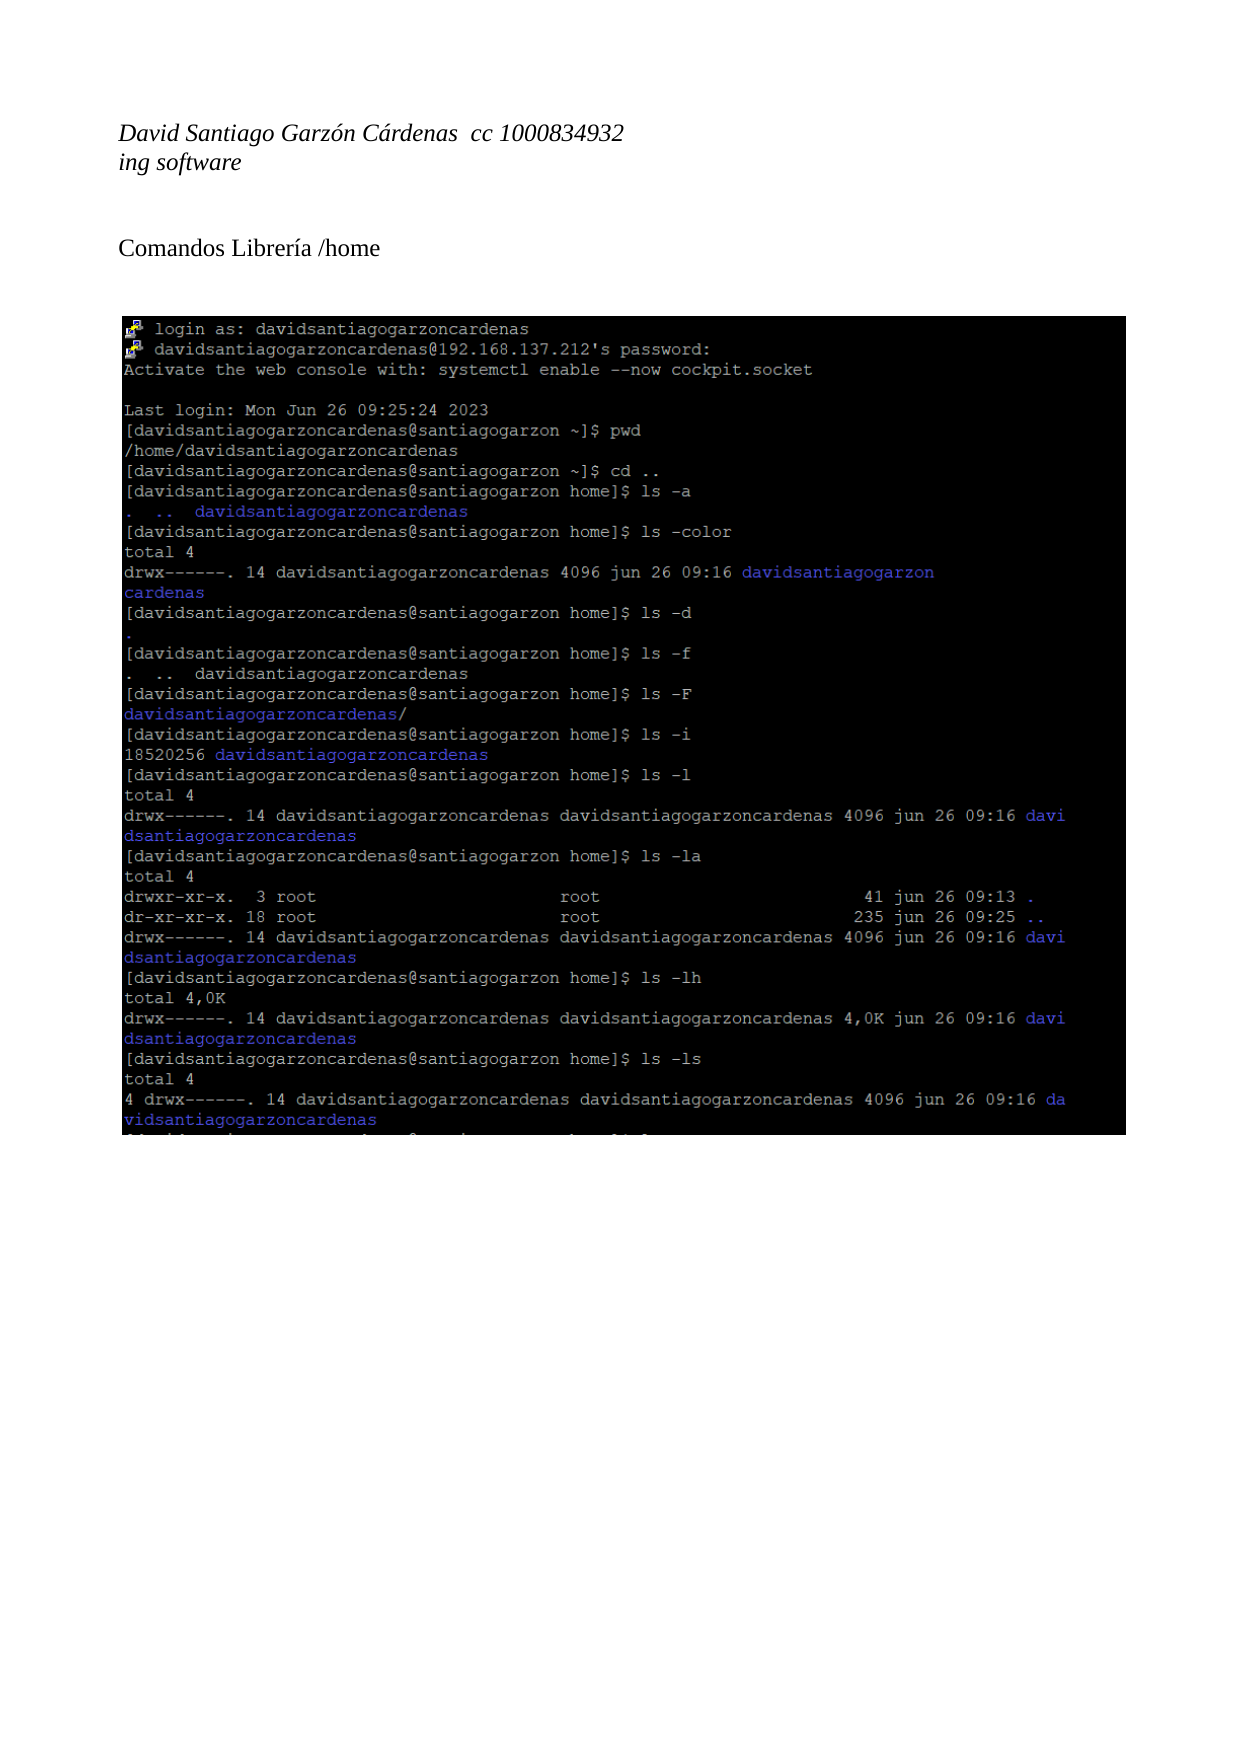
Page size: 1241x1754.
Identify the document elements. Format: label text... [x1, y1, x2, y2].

text ing software [118, 147, 1122, 176]
picture [122, 316, 1126, 1135]
text Comandos Librería /home [118, 233, 1122, 262]
text David Santiago Garzón Cárdenas cc 1000834932 [118, 118, 1122, 147]
